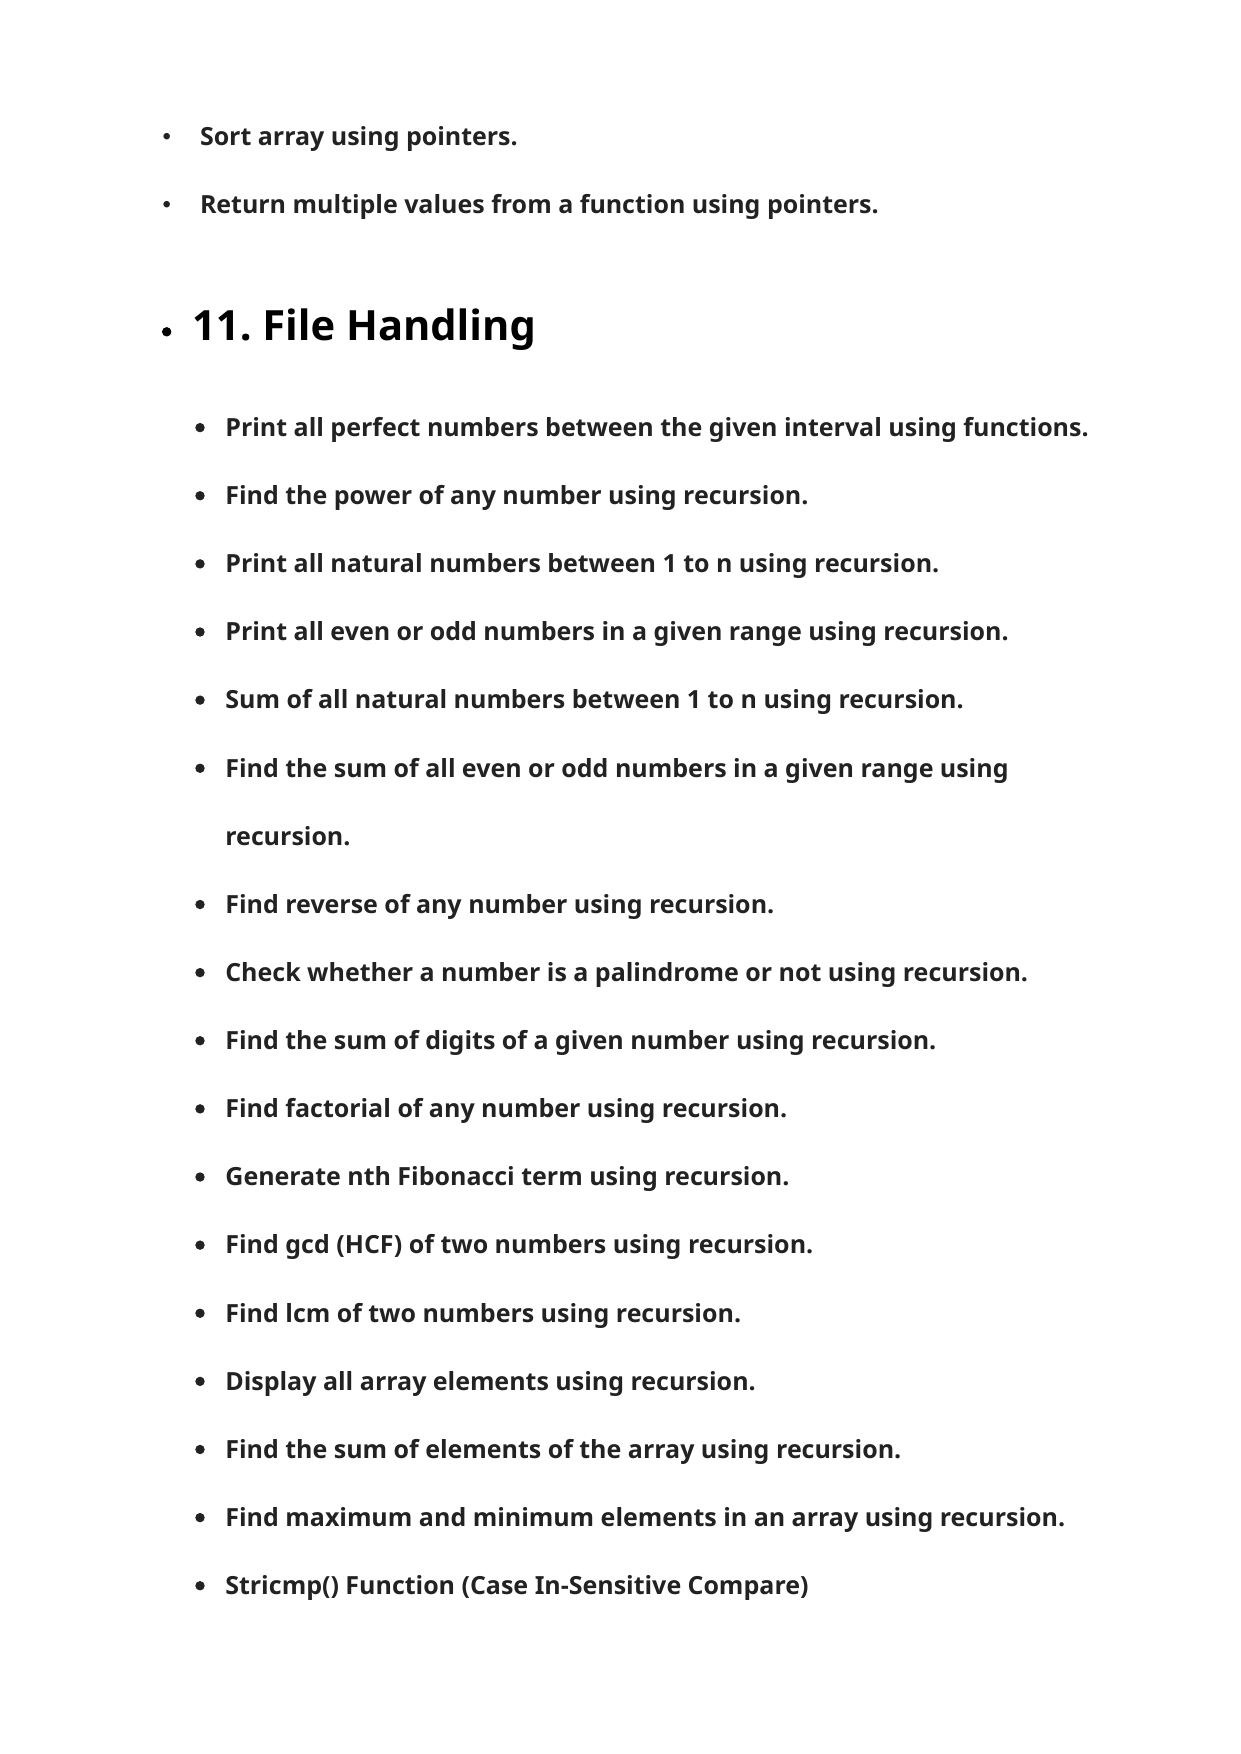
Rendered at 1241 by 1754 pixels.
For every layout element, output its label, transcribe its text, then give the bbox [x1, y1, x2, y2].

list Print all perfect numbers between the given interval using functions. [196, 409, 1122, 444]
list Find the power of any number using recursion. [196, 478, 1122, 512]
list Find the sum of all even or odd numbers in a given range using recursion. [196, 750, 1122, 852]
list Find lcm of two numbers using recursion. [196, 1295, 1122, 1329]
list Find maximum and minimum elements in an array using recursion. [196, 1499, 1122, 1534]
list Sum of all natural numbers between 1 to n using recursion. [196, 682, 1122, 716]
list Find factorial of any number using recursion. [196, 1091, 1122, 1125]
list Stricmp() Function (Case In-Sensitive Compare) [196, 1568, 1122, 1602]
list Find gcd (HCF) of two numbers using recursion. [196, 1227, 1122, 1261]
list Find the sum of digits of a given number using recursion. [196, 1023, 1122, 1057]
list Generate nth Fibonacci term using recursion. [196, 1159, 1122, 1193]
list Find the sum of elements of the array using recursion. [196, 1431, 1122, 1466]
list Check whether a number is a palindrome or not using recursion. [196, 954, 1122, 989]
list Sort array using pointers. [162, 118, 1122, 152]
list Return multiple values from a function using pointers. [162, 186, 1122, 220]
list Print all natural numbers between 1 to n using recursion. [196, 546, 1122, 580]
list Print all even or odd numbers in a given range using recursion. [196, 614, 1122, 648]
list 11. File Handling [162, 296, 1122, 353]
list Display all array elements using recursion. [196, 1363, 1122, 1397]
list Find reverse of any number using recursion. [196, 886, 1122, 921]
